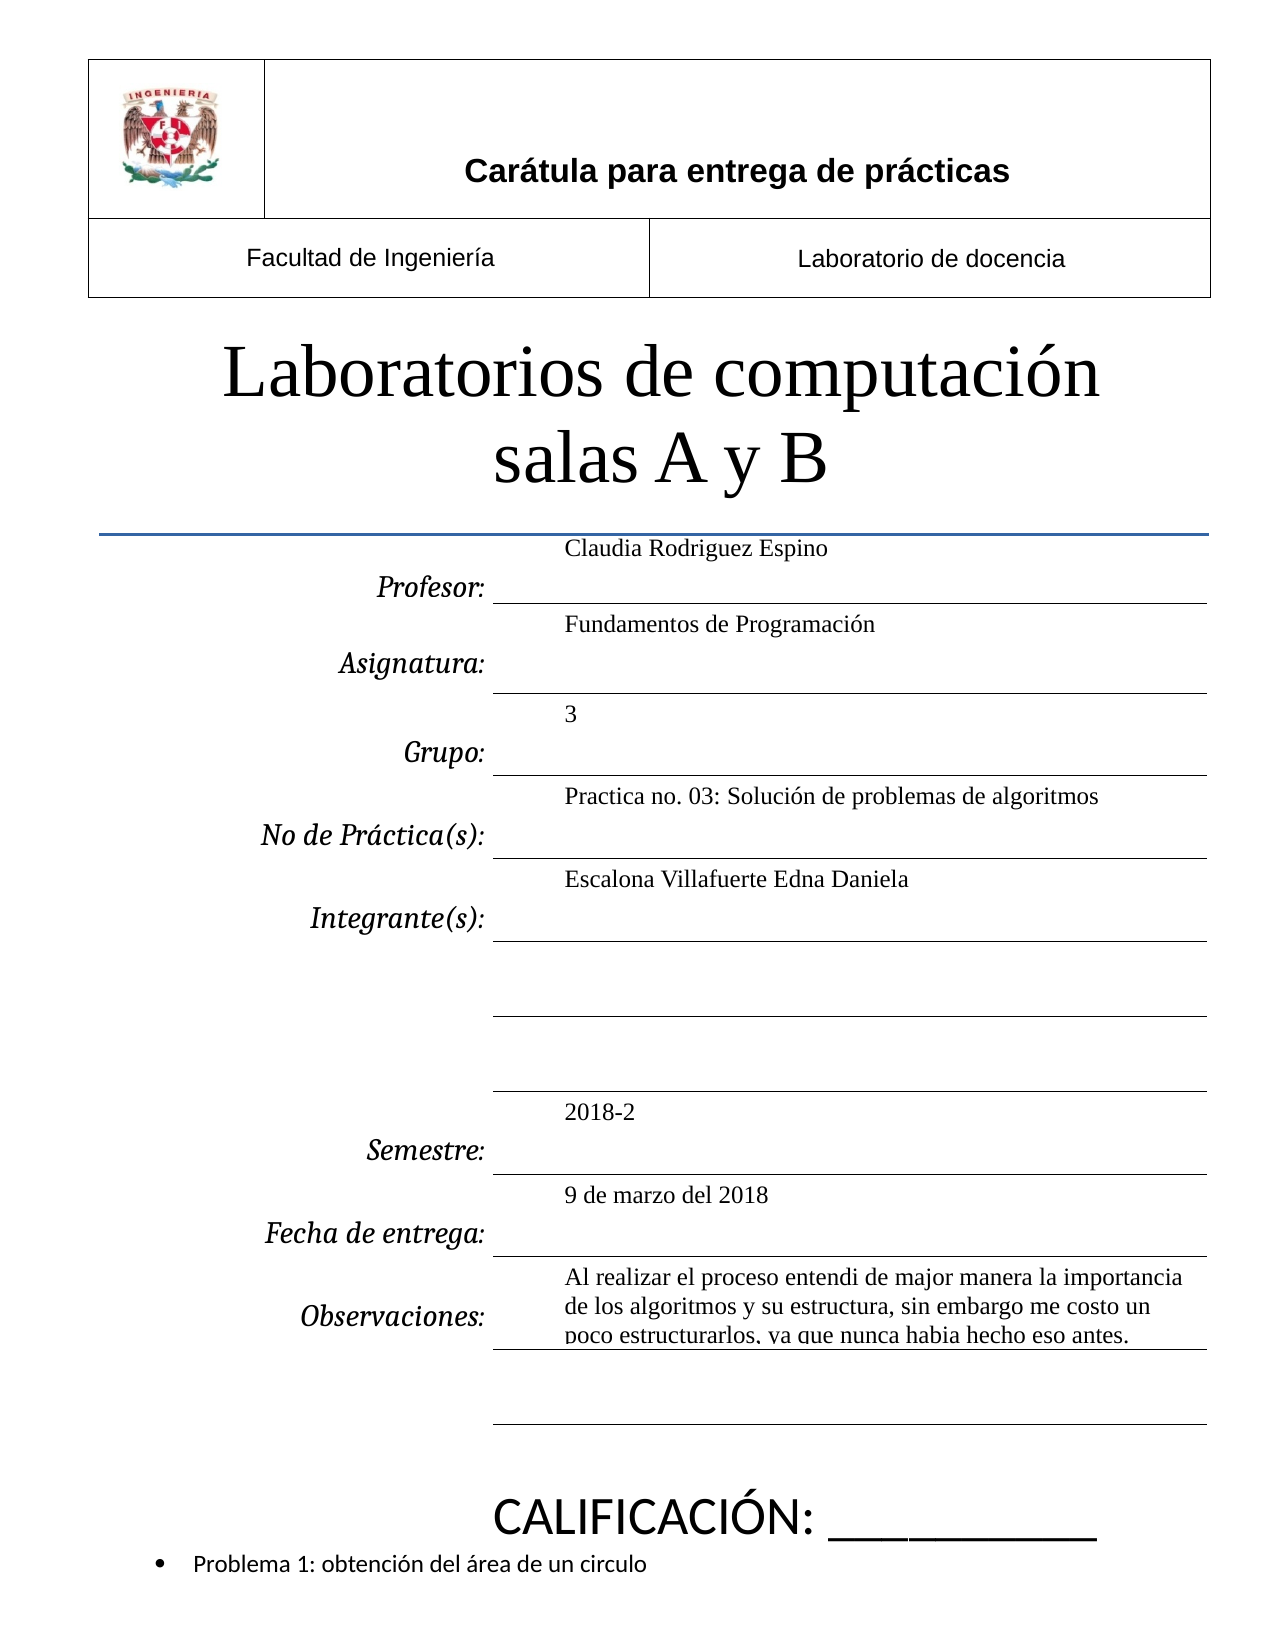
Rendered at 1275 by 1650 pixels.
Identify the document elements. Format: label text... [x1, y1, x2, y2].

table_cell [493, 1350, 1207, 1424]
table_cell Observaciones: [118, 1256, 493, 1349]
list Problema 1: obtención del área de un circulo [156, 1548, 1205, 1579]
table_header Profesor: [118, 536, 493, 603]
table_cell Asignatura: [118, 603, 493, 692]
table_cell 9 de marzo del 2018 [493, 1175, 1207, 1256]
table_cell Integrante(s): [118, 858, 493, 941]
table_header [118, 528, 493, 533]
table_header Carátula para entrega de prácticas [265, 60, 1210, 217]
table_cell Practica no. 03: Solución de problemas de algoritmos [493, 776, 1207, 858]
text Laboratorios de computación [118, 326, 1205, 413]
table_cell [493, 942, 1207, 1016]
text salas A y B [118, 413, 1205, 499]
table_cell Facultad de Ingeniería [89, 219, 649, 297]
table_cell 3 [493, 694, 1207, 775]
table_cell [118, 1349, 493, 1424]
table_cell Grupo: [118, 693, 493, 775]
table_cell Al realizar el proceso entendi de major manera la importancia de los algoritmos y su estructura, sin embargo me costo un poco estructurarlos, ya que nunca habia hecho eso antes. [493, 1257, 1207, 1349]
table_header [493, 528, 1207, 533]
table_cell Semestre: [118, 1091, 493, 1174]
table_cell Fecha de entrega: [118, 1174, 493, 1256]
text CALIFICACIÓN: __________ [118, 1482, 1205, 1548]
table_cell [118, 1016, 493, 1091]
table_header Claudia Rodriguez Espino [493, 536, 1207, 603]
table_cell No de Práctica(s): [118, 775, 493, 858]
table_cell Laboratorio de docencia [650, 219, 1210, 297]
table_cell [118, 941, 493, 1016]
table_cell [493, 1017, 1207, 1091]
table_cell 2018-2 [493, 1092, 1207, 1174]
table_cell Fundamentos de Programación [493, 604, 1207, 692]
table_header [89, 60, 264, 217]
table_cell Escalona Villafuerte Edna Daniela [493, 859, 1207, 941]
